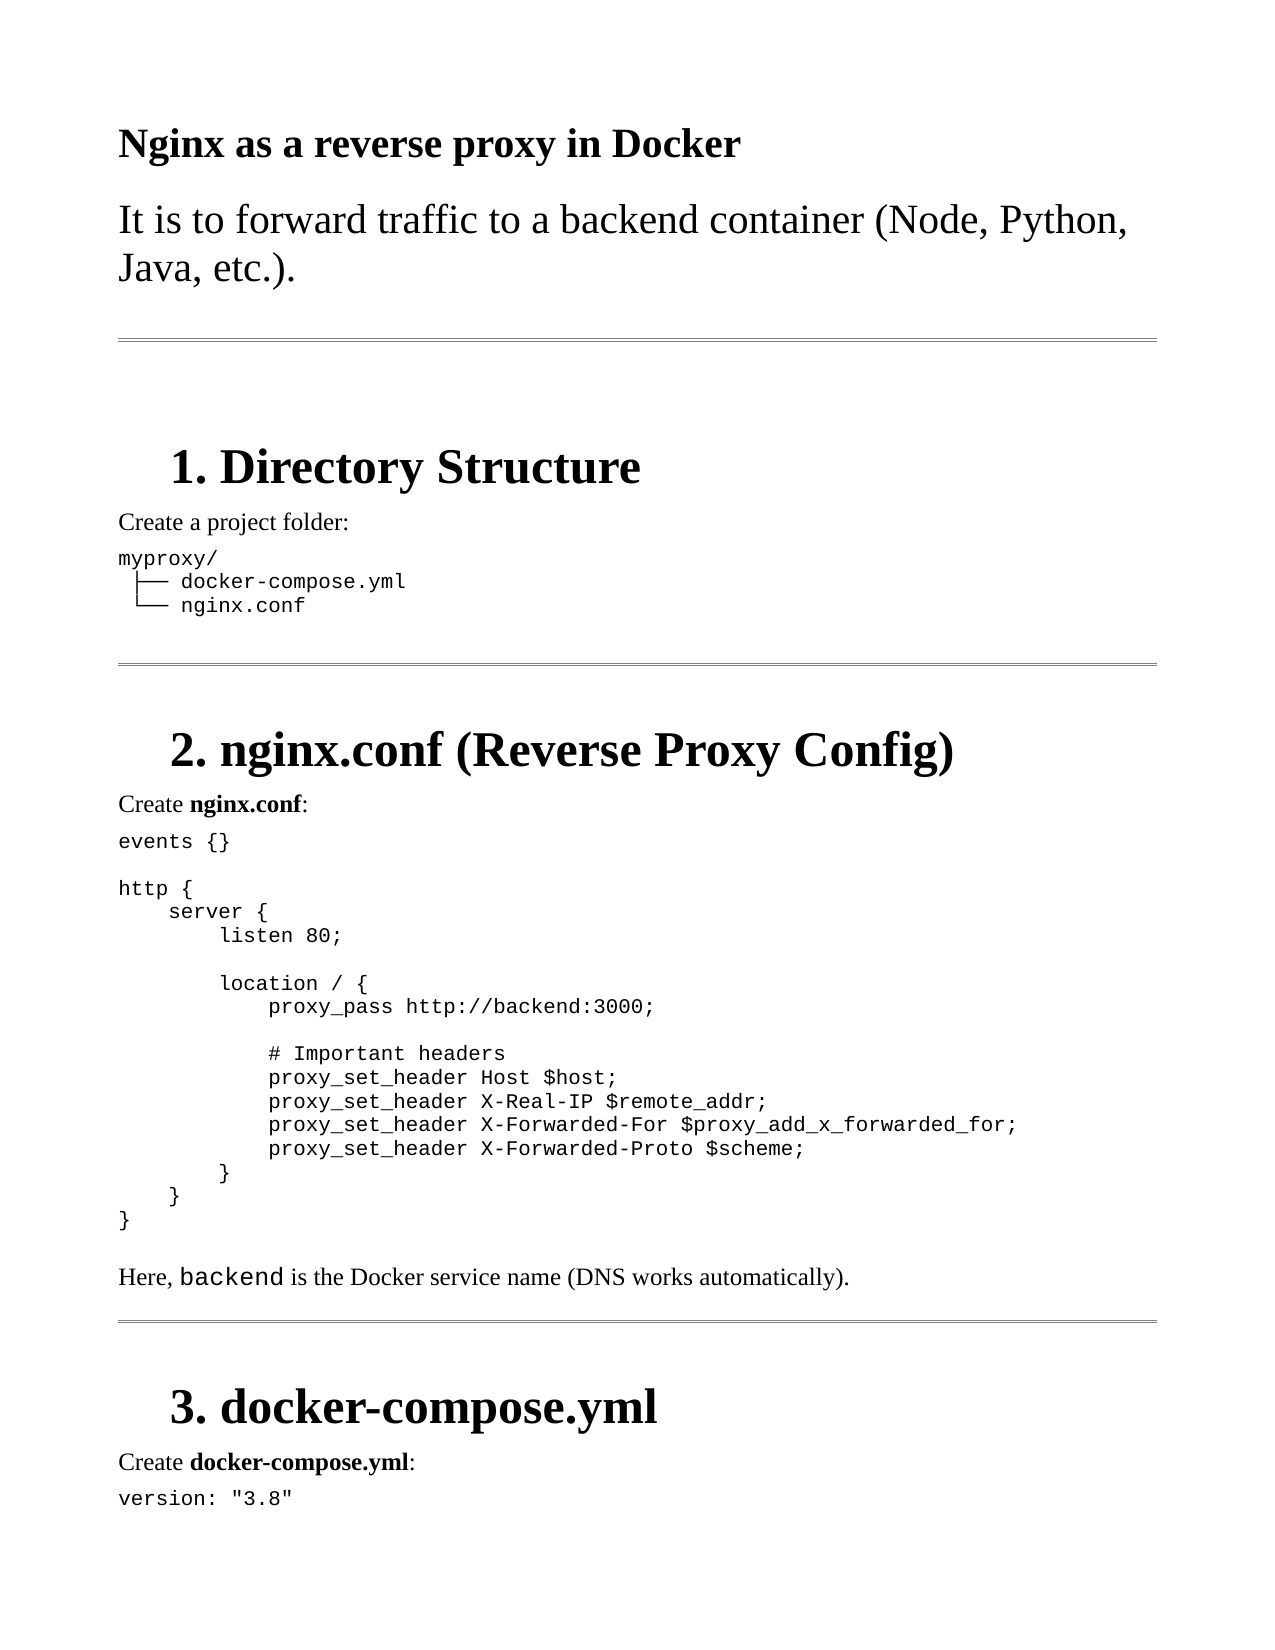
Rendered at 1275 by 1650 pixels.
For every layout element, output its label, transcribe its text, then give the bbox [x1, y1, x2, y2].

text Create docker-compose.yml: [118, 1447, 1157, 1475]
text # Important headers [118, 1043, 1157, 1067]
text Create nginx.conf: [118, 789, 1157, 818]
text proxy_set_header X-Forwarded-Proto $scheme; [118, 1138, 1157, 1162]
text } [118, 1185, 1157, 1209]
text server { [118, 902, 1157, 925]
text version: "3.8" [118, 1488, 1157, 1511]
text myproxy/ [118, 548, 1157, 571]
text proxy_set_header Host $host; [118, 1067, 1157, 1091]
text Nginx as a reverse proxy in Docker [118, 118, 1157, 166]
text proxy_set_header X-Forwarded-For $proxy_add_x_forwarded_for; [118, 1114, 1157, 1138]
text } [118, 1209, 1157, 1233]
text http { [118, 878, 1157, 902]
subtitle ✅ 1. Directory Structure [118, 437, 1157, 494]
text └── nginx.conf [118, 595, 1157, 619]
text Create a project folder: [118, 507, 1157, 535]
text Here, backend is the Docker service name (DNS works automatically). [118, 1262, 1157, 1293]
text events {} [118, 831, 1157, 854]
text ├── docker-compose.yml [118, 571, 1157, 595]
text proxy_pass http://backend:3000; [118, 996, 1157, 1020]
text location / { [118, 972, 1157, 996]
subtitle ✅ 3. docker-compose.yml [118, 1377, 1157, 1434]
text } [118, 1162, 1157, 1185]
text It is to forward traffic to a backend container (Node, Python, Java, etc.). [118, 195, 1157, 291]
subtitle ✅ 2. nginx.conf (Reverse Proxy Config) [118, 719, 1157, 777]
text listen 80; [118, 925, 1157, 949]
text proxy_set_header X-Real-IP $remote_addr; [118, 1091, 1157, 1114]
